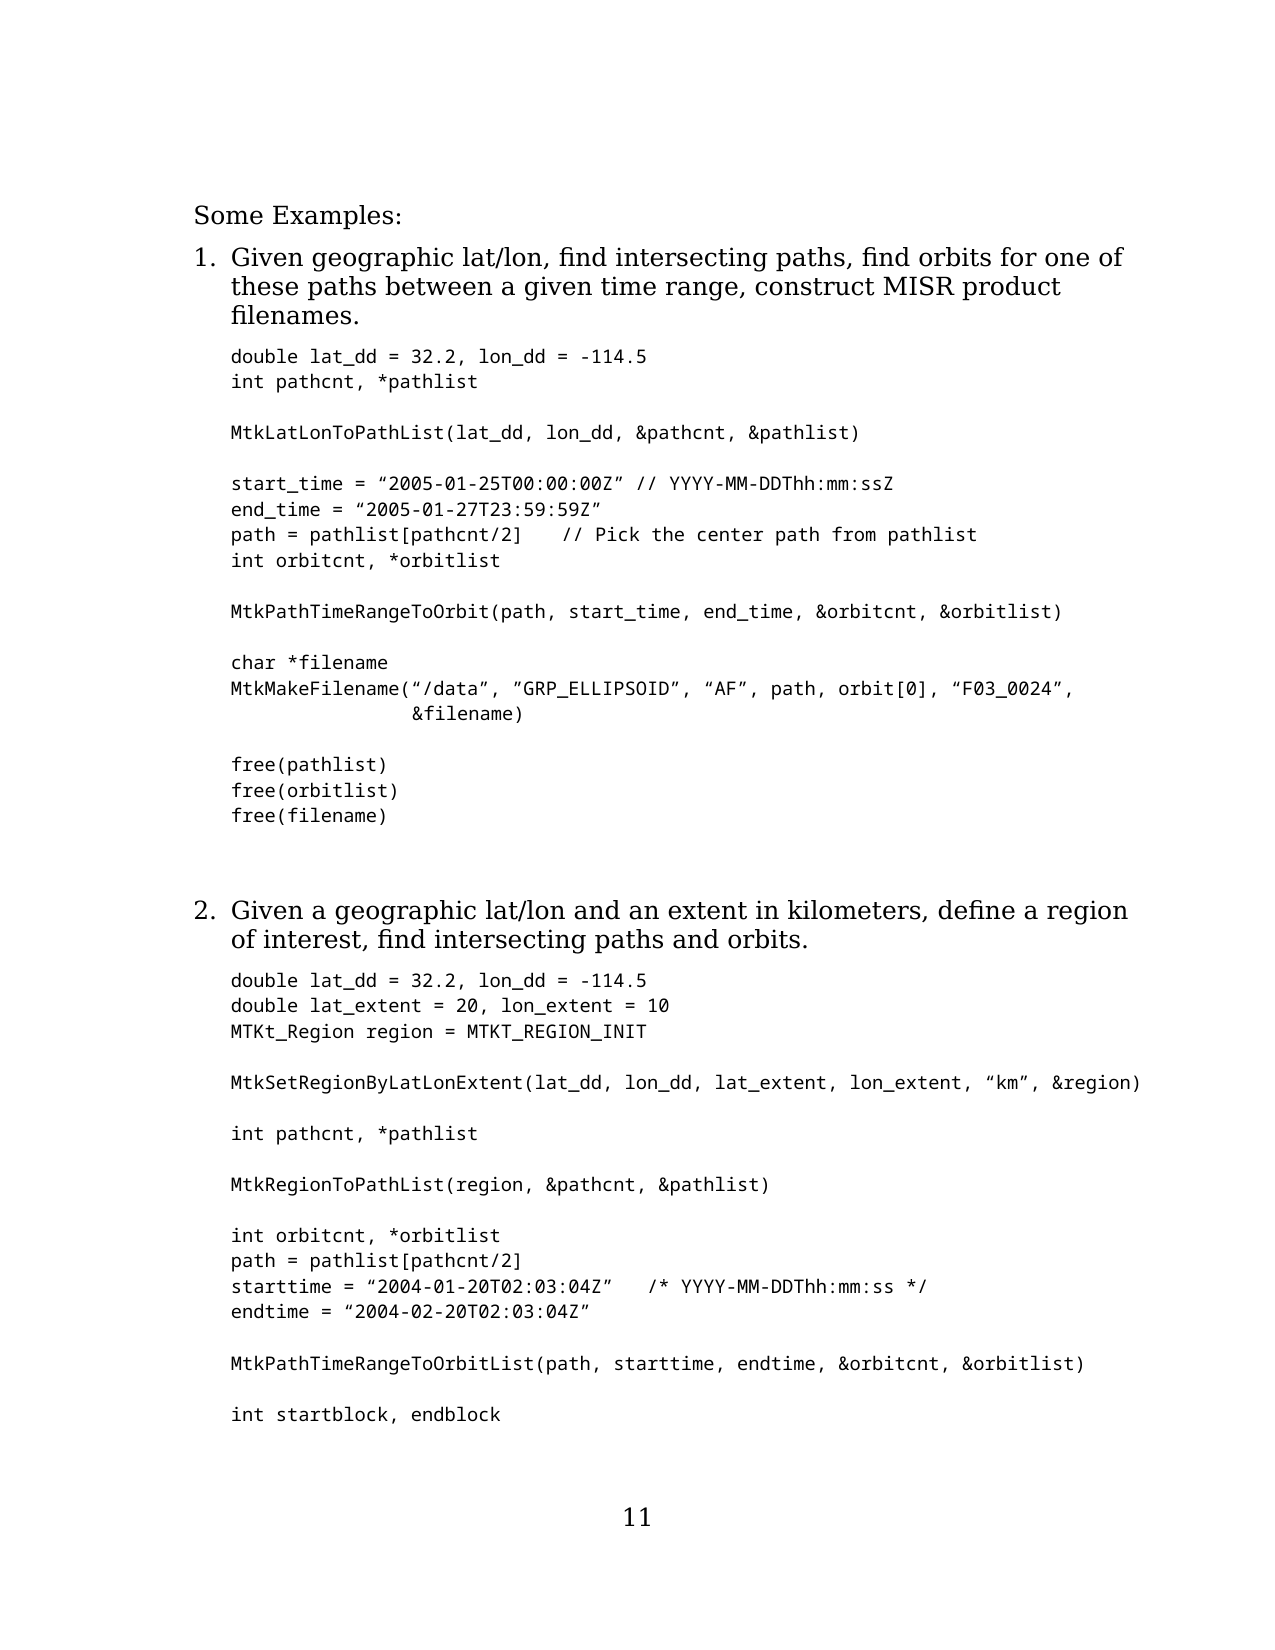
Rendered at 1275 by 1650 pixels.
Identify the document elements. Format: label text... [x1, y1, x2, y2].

list MtkPathTimeRangeToOrbit(path, start_time, end_time, &orbitcnt, &orbitlist) [193, 598, 1157, 624]
list Some Examples: [156, 201, 1157, 231]
list int orbitcnt, *orbitlist [193, 1222, 1157, 1248]
list MtkMakeFilename(“/data”, ”GRP_ELLIPSOID”, “AF”, path, orbit[0], “F03_0024”, [193, 675, 1157, 700]
list MtkPathTimeRangeToOrbitList(path, starttime, endtime, &orbitcnt, &orbitlist) [193, 1350, 1157, 1375]
list int orbitcnt, *orbitlist [193, 547, 1157, 573]
list Given geographic lat/lon, find intersecting paths, find orbits for one of these paths between a given time range, construct MISR product filenames. [193, 243, 1157, 331]
list double lat_dd = 32.2, lon_dd = -114.5 [193, 967, 1157, 992]
list int pathcnt, *pathlist [193, 369, 1157, 394]
list path = pathlist[pathcnt/2] [193, 1248, 1157, 1273]
text &filename) [412, 700, 1157, 726]
list free(filename) [193, 802, 1157, 828]
list MtkRegionToPathList(region, &pathcnt, &pathlist) [193, 1171, 1157, 1197]
list double lat_extent = 20, lon_extent = 10 [193, 992, 1157, 1018]
list end_time = “2005-01-27T23:59:59Z” [193, 496, 1157, 522]
list start_time = “2005-01-25T00:00:00Z” // YYYY-MM-DDThh:mm:ssZ [193, 471, 1157, 496]
list free(pathlist) [193, 751, 1157, 777]
list char *filename [193, 649, 1157, 675]
list MtkSetRegionByLatLonExtent(lat_dd, lon_dd, lat_extent, lon_extent, “km”, &region) [193, 1069, 1157, 1094]
list Given a geographic lat/lon and an extent in kilometers, define a region of interest, find intersecting paths and orbits. [193, 896, 1157, 954]
list starttime = “2004-01-20T02:03:04Z” /* YYYY-MM-DDThh:mm:ss */ [193, 1273, 1157, 1299]
list int pathcnt, *pathlist [193, 1120, 1157, 1146]
list endtime = “2004-02-20T02:03:04Z” [193, 1299, 1157, 1324]
list path = pathlist[pathcnt/2] // Pick the center path from pathlist [193, 522, 1157, 547]
list int startblock, endblock [193, 1401, 1157, 1426]
list MTKt_Region region = MTKT_REGION_INIT [193, 1018, 1157, 1043]
list free(orbitlist) [193, 777, 1157, 802]
list MtkLatLonToPathList(lat_dd, lon_dd, &pathcnt, &pathlist) [193, 420, 1157, 445]
list double lat_dd = 32.2, lon_dd = -114.5 [193, 343, 1157, 369]
